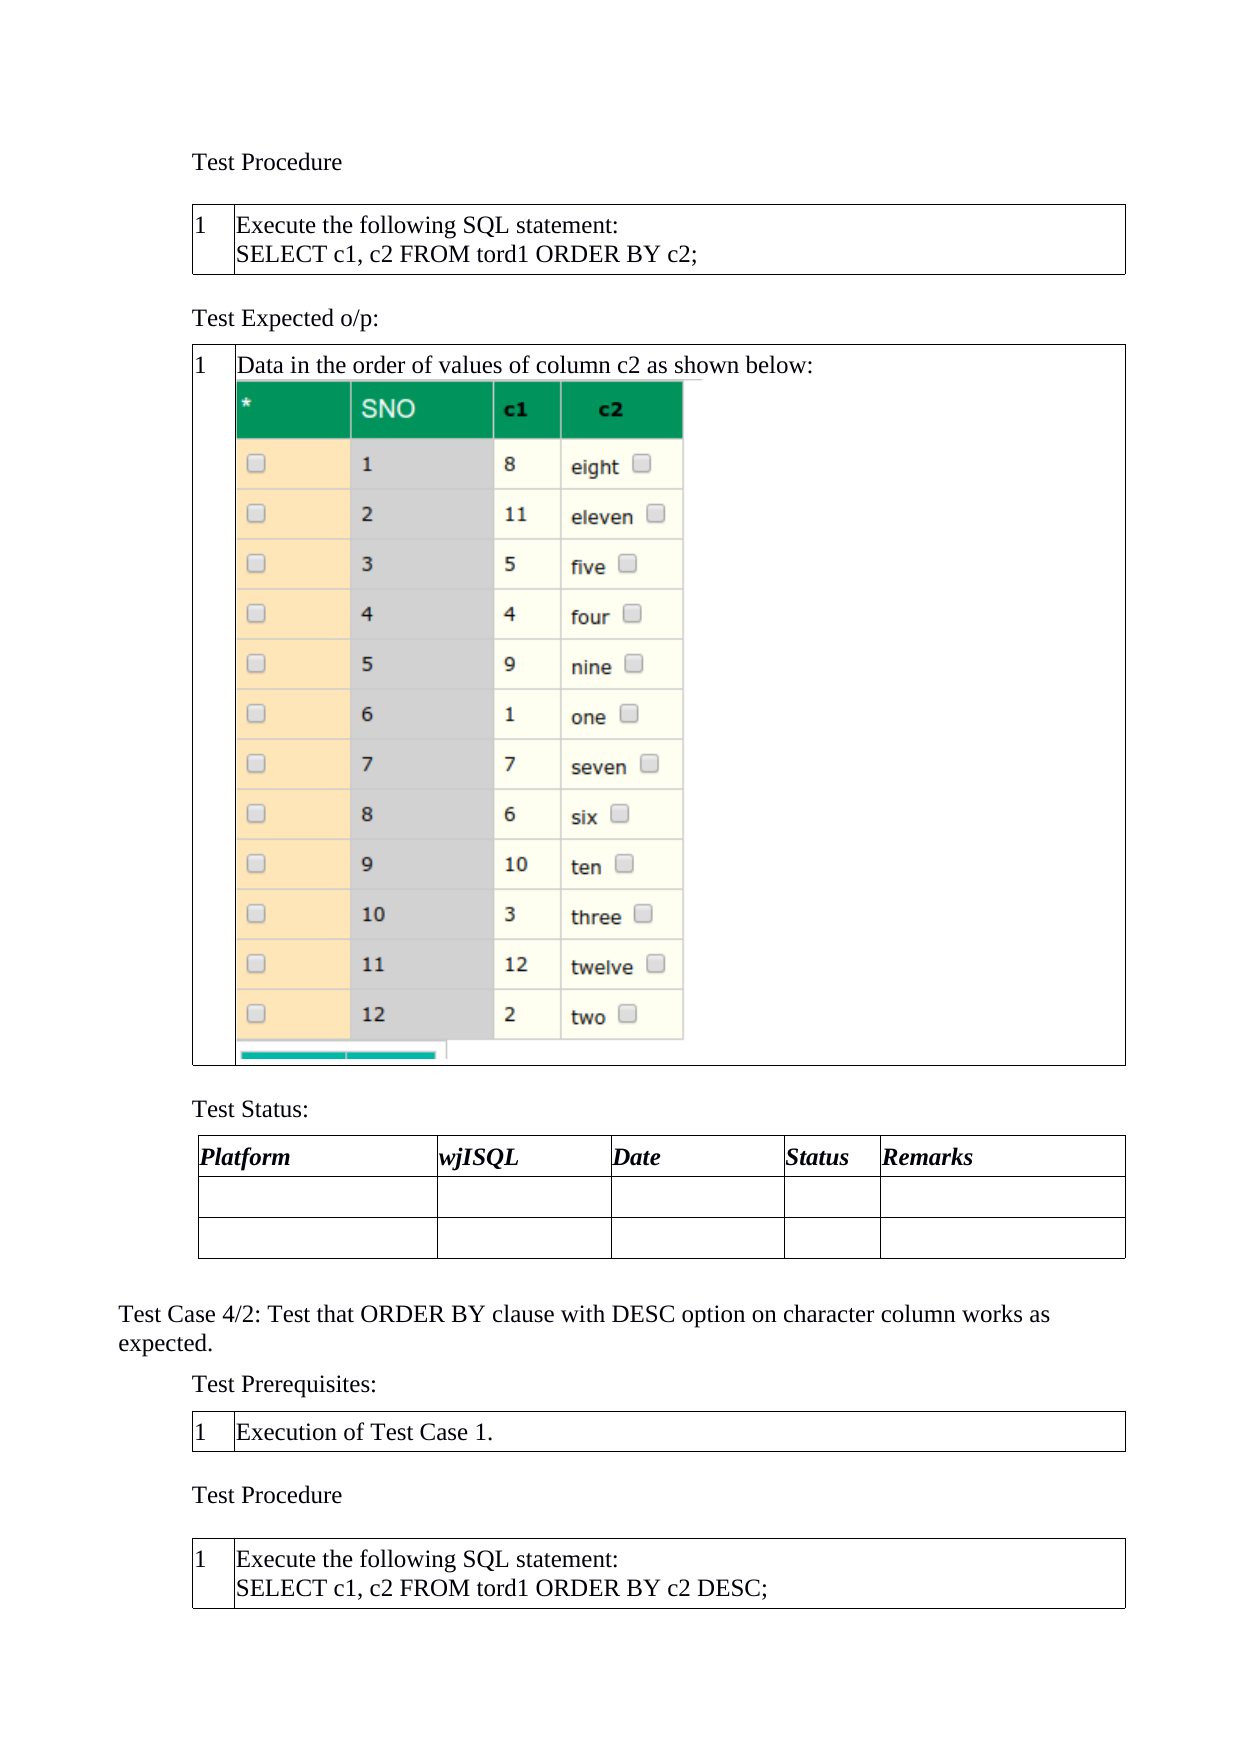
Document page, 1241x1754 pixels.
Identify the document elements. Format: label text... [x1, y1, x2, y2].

table_header Execute the following SQL statement: SELECT c1, c2 FROM tord1 ORDER BY c2 DESC; [235, 1539, 1125, 1607]
table_header Status [785, 1136, 880, 1176]
table_cell [438, 1218, 611, 1257]
table_cell [785, 1177, 880, 1217]
text Test Prerequisites: [118, 1369, 1122, 1398]
table_cell [881, 1218, 1125, 1257]
table_cell [612, 1177, 784, 1217]
picture [236, 379, 703, 1059]
text Test Case 4/2: Test that ORDER BY clause with DESC option on character column works as expected. [118, 1299, 1122, 1357]
table_header Execution of Test Case 1. [235, 1412, 1125, 1451]
table_cell [612, 1218, 784, 1257]
table_header Data in the order of values of column c2 as shown below: [236, 345, 1125, 1065]
table_header Platform [199, 1136, 437, 1176]
table_header wjISQL [438, 1136, 611, 1176]
table_header Remarks [881, 1136, 1125, 1176]
table_header 1 [193, 345, 235, 1065]
table_cell [438, 1177, 611, 1217]
table_header Execute the following SQL statement: SELECT c1, c2 FROM tord1 ORDER BY c2; [235, 205, 1125, 274]
text Test Procedure [118, 1481, 1122, 1509]
text Test Status: [118, 1094, 1122, 1123]
table_header 1 [193, 205, 234, 274]
table_cell [199, 1218, 437, 1257]
table_cell [881, 1177, 1125, 1217]
table_header Date [612, 1136, 784, 1176]
table_cell [199, 1177, 437, 1217]
table_header 1 [193, 1539, 234, 1607]
table_header 1 [193, 1412, 234, 1451]
table_cell [785, 1218, 880, 1257]
text Test Procedure [118, 147, 1122, 176]
text Test Expected o/p: [118, 303, 1122, 332]
